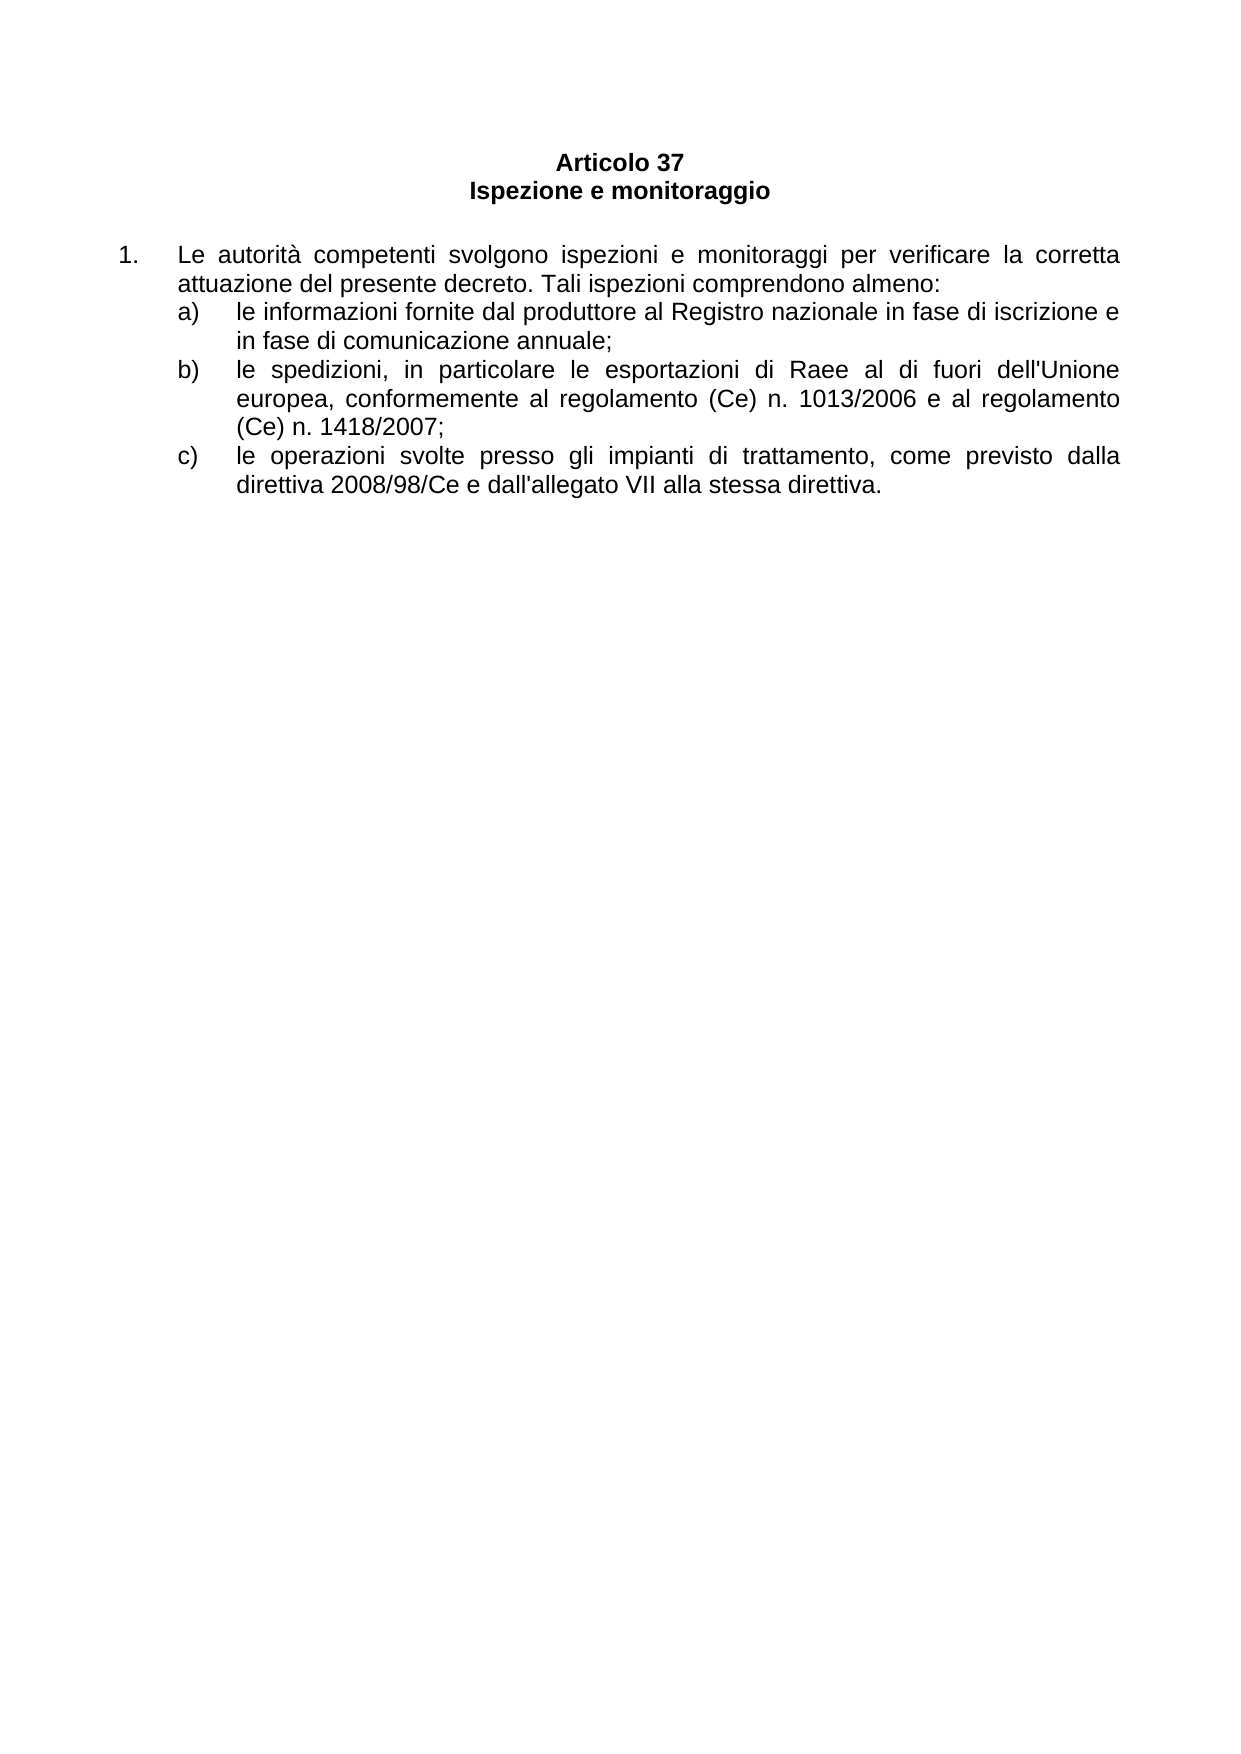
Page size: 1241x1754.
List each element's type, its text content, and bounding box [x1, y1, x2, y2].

text a) le informazioni fornite dal produttore al Registro nazionale in fase di iscrizione e in fase di comunicazione annuale; [177, 297, 1122, 355]
text 1. Le autorità competenti svolgono ispezioni e monitoraggi per verificare la corretta attuazione del presente decreto. Tali ispezioni comprendono almeno: [118, 240, 1122, 297]
text b) le spedizioni, in particolare le esportazioni di Raee al di fuori dell'Unione europea, conformemente al regolamento (Ce) n. 1013/2006 e al regolamento (Ce) n. 1418/2007; [177, 355, 1122, 441]
subtitle Articolo 37 Ispezione e monitoraggio [118, 148, 1122, 205]
text c) le operazioni svolte presso gli impianti di trattamento, come previsto dalla direttiva 2008/98/Ce e dall'allegato VII alla stessa direttiva. [177, 441, 1122, 498]
